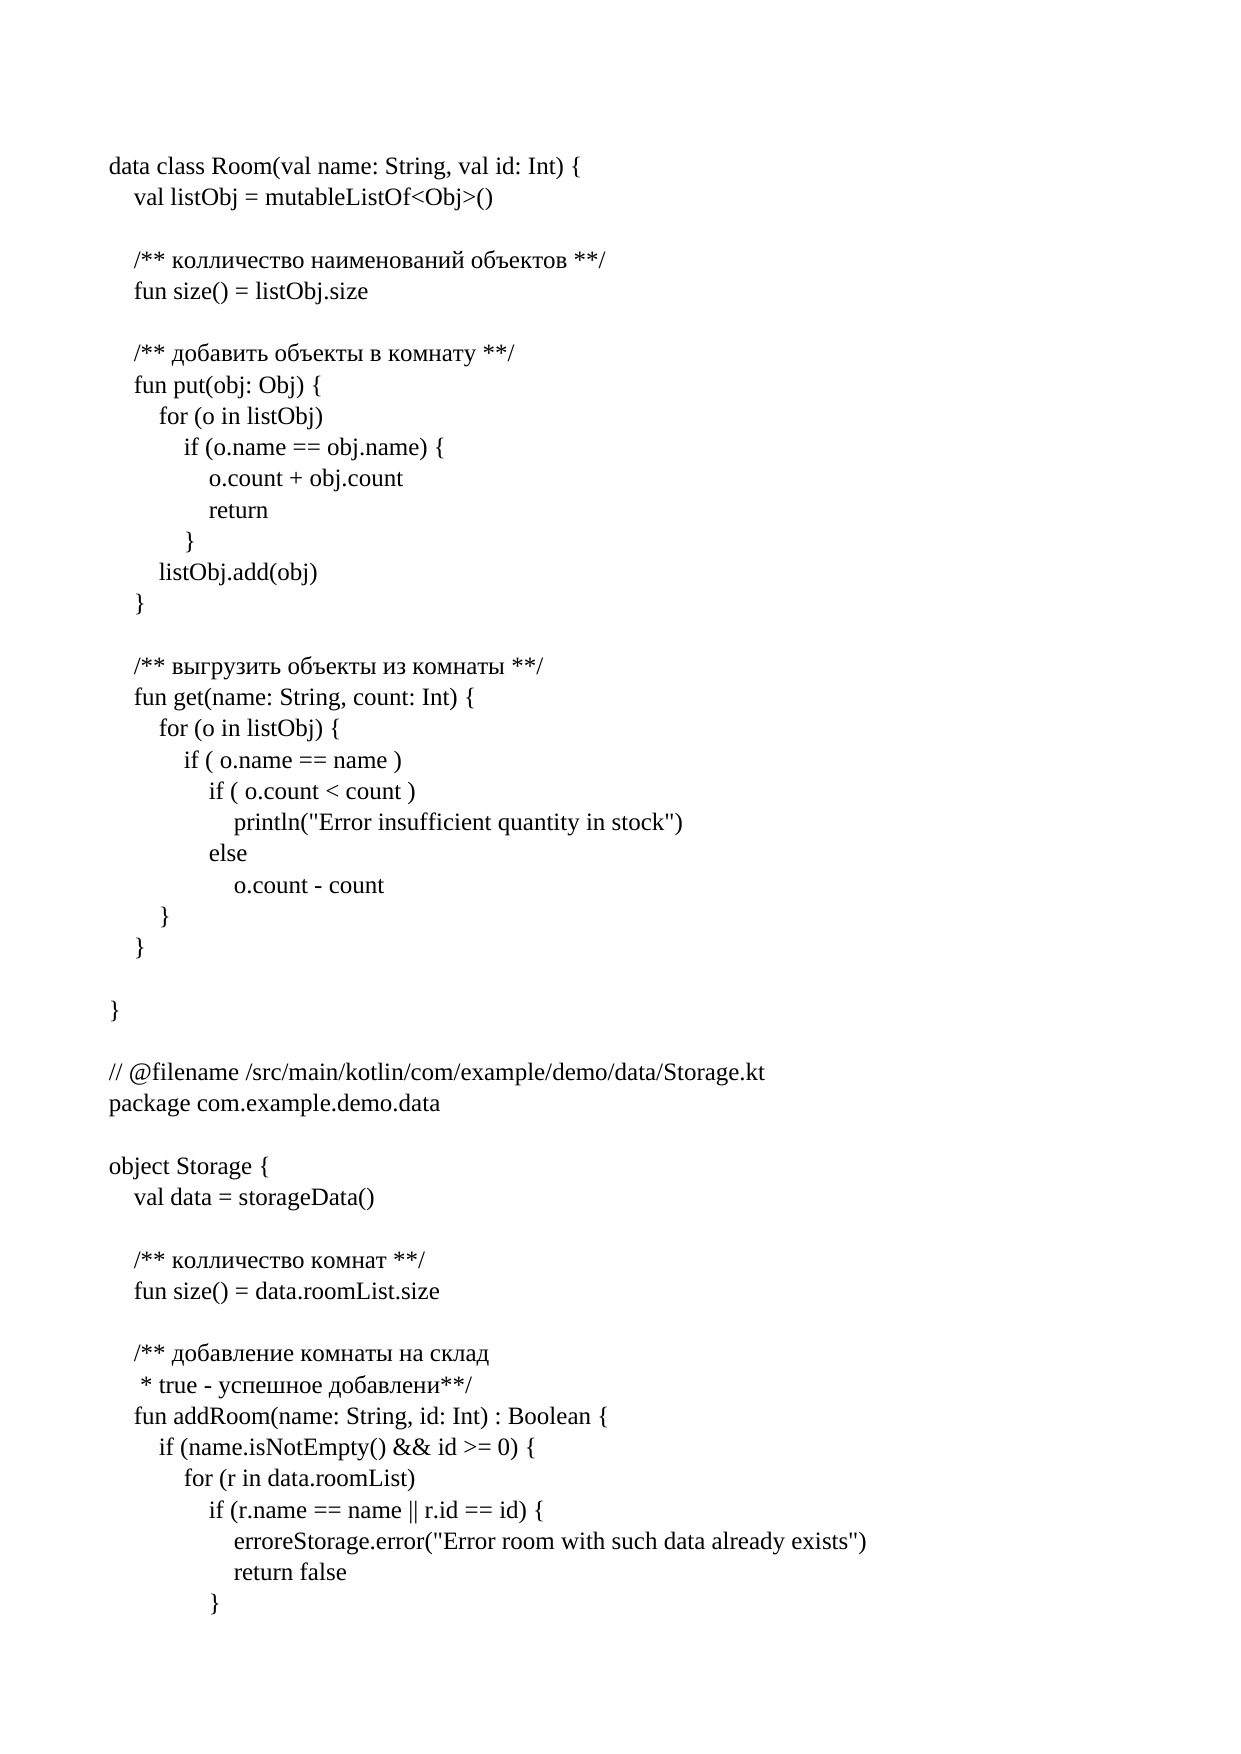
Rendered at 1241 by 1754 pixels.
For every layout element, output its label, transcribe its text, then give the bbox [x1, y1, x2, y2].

text /** выгрузить объекты из комнаты **/ [108, 649, 1134, 681]
text return false [108, 1556, 1134, 1587]
text return [108, 493, 1134, 524]
text fun size() = data.roomList.size [108, 1274, 1134, 1306]
text fun put(obj: Obj) { [108, 368, 1134, 399]
text package com.example.demo.data [108, 1087, 1134, 1118]
text listObj.add(obj) [108, 556, 1134, 587]
text * true - успешное добавлени**/ [108, 1368, 1134, 1399]
text fun addRoom(name: String, id: Int) : Boolean { [108, 1399, 1134, 1431]
text fun size() = listObj.size [108, 274, 1134, 306]
text if (o.name == obj.name) { [108, 431, 1134, 462]
text if ( o.count < count ) [108, 774, 1134, 806]
text fun get(name: String, count: Int) { [108, 681, 1134, 712]
text /** колличество комнат **/ [108, 1243, 1134, 1274]
text if ( o.name == name ) [108, 743, 1134, 774]
text if (name.isNotEmpty() && id >= 0) { [108, 1431, 1134, 1462]
text } [108, 899, 1134, 931]
text if (r.name == name || r.id == id) { [108, 1493, 1134, 1524]
text else [108, 837, 1134, 868]
text } [108, 931, 1134, 962]
text val listObj = mutableListOf<Obj>() [108, 181, 1134, 212]
text o.count - count [108, 868, 1134, 899]
text } [108, 993, 1134, 1024]
text } [108, 587, 1134, 618]
text } [108, 1587, 1134, 1618]
text /** добавление комнаты на склад [108, 1337, 1134, 1368]
text for (r in data.roomList) [108, 1462, 1134, 1493]
text /** колличество наименований объектов **/ [108, 243, 1134, 274]
text /** добавить объекты в комнату **/ [108, 337, 1134, 368]
text // @filename /src/main/kotlin/com/example/demo/data/Storage.kt [108, 1056, 1134, 1087]
text } [108, 524, 1134, 556]
text for (o in listObj) { [108, 712, 1134, 743]
text data class Room(val name: String, val id: Int) { [108, 149, 1134, 181]
text val data = storageData() [108, 1181, 1134, 1212]
text erroreStorage.error("Error room with such data already exists") [108, 1524, 1134, 1556]
text println("Error insufficient quantity in stock") [108, 806, 1134, 837]
text o.count + obj.count [108, 462, 1134, 493]
text for (o in listObj) [108, 399, 1134, 431]
text object Storage { [108, 1149, 1134, 1181]
